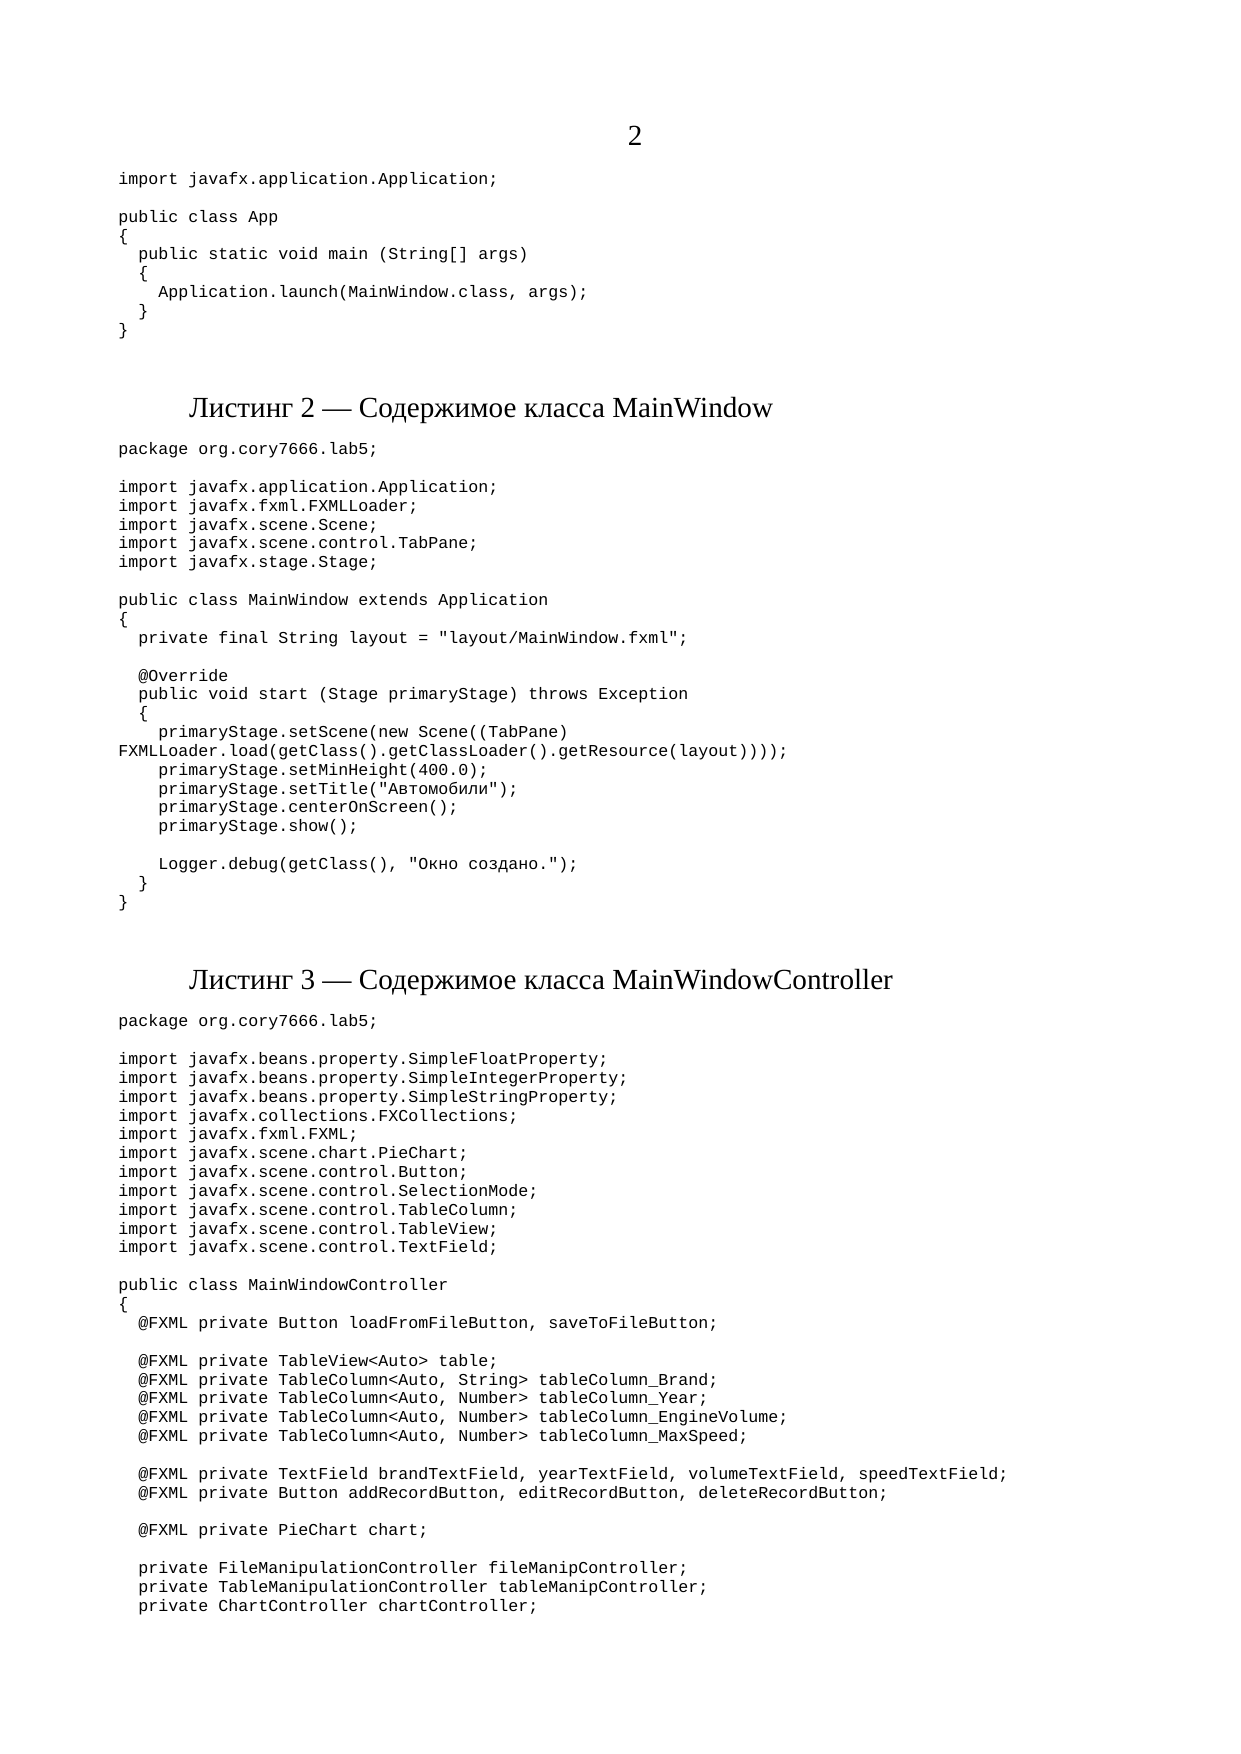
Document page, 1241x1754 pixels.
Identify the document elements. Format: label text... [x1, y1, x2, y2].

text { [118, 611, 1152, 629]
text import javafx.beans.property.SimpleStringProperty; [118, 1088, 1152, 1107]
text import javafx.scene.control.SelectionMode; [118, 1182, 1152, 1201]
text public class MainWindow extends Application [118, 592, 1152, 611]
text import javafx.collections.FXCollections; [118, 1107, 1152, 1126]
text primaryStage.setMinHeight(400.0); [118, 761, 1152, 780]
text primaryStage.centerOnScreen(); [118, 799, 1152, 818]
text { [118, 265, 1152, 284]
text @FXML private TableColumn<Auto, Number> tableColumn_MaxSpeed; [118, 1428, 1152, 1446]
text package org.cory7666.lab5; [118, 1013, 1152, 1032]
text { [118, 1296, 1152, 1314]
text } [118, 874, 1152, 893]
text @FXML private TableColumn<Auto, Number> tableColumn_EngineVolume; [118, 1409, 1152, 1428]
text import javafx.scene.chart.PieChart; [118, 1145, 1152, 1164]
text import javafx.application.Application; [118, 171, 1152, 189]
text Листинг 3 — Содержимое класса MainWindowController [118, 962, 1152, 996]
text import javafx.fxml.FXMLLoader; [118, 497, 1152, 516]
text primaryStage.show(); [118, 818, 1152, 837]
text @FXML private TextField brandTextField, yearTextField, volumeTextField, speedTextField; [118, 1465, 1152, 1484]
text private ChartController chartController; [118, 1597, 1152, 1616]
text { [118, 705, 1152, 724]
text primaryStage.setTitle("Автомобили"); [118, 780, 1152, 799]
text import javafx.scene.control.TableColumn; [118, 1201, 1152, 1220]
text import javafx.beans.property.SimpleIntegerProperty; [118, 1069, 1152, 1088]
text } [118, 321, 1152, 340]
text public void start (Stage primaryStage) throws Exception [118, 686, 1152, 705]
text @FXML private Button loadFromFileButton, saveToFileButton; [118, 1314, 1152, 1333]
text import javafx.stage.Stage; [118, 554, 1152, 573]
text @FXML private TableColumn<Auto, Number> tableColumn_Year; [118, 1390, 1152, 1409]
text package org.cory7666.lab5; [118, 441, 1152, 460]
text { [118, 227, 1152, 246]
text Application.launch(MainWindow.class, args); [118, 284, 1152, 302]
text @FXML private PieChart chart; [118, 1522, 1152, 1541]
text @FXML private TableView<Auto> table; [118, 1352, 1152, 1371]
text public static void main (String[] args) [118, 246, 1152, 265]
text Листинг 2 — Содержимое класса MainWindow [118, 391, 1152, 424]
text } [118, 302, 1152, 321]
text public class App [118, 208, 1152, 227]
text } [118, 893, 1152, 912]
text import javafx.scene.Scene; [118, 516, 1152, 535]
text import javafx.application.Application; [118, 478, 1152, 497]
text import javafx.scene.control.Button; [118, 1164, 1152, 1182]
text primaryStage.setScene(new Scene((TabPane) FXMLLoader.load(getClass().getClassLoader().getResource(layout)))); [118, 724, 1152, 761]
text import javafx.scene.control.TableView; [118, 1220, 1152, 1239]
text @FXML private Button addRecordButton, editRecordButton, deleteRecordButton; [118, 1484, 1152, 1503]
text @FXML private TableColumn<Auto, String> tableColumn_Brand; [118, 1371, 1152, 1390]
text private final String layout = "layout/MainWindow.fxml"; [118, 629, 1152, 648]
text private TableManipulationController tableManipController; [118, 1578, 1152, 1597]
text public class MainWindowController [118, 1277, 1152, 1296]
text private FileManipulationController fileManipController; [118, 1559, 1152, 1578]
text import javafx.fxml.FXML; [118, 1126, 1152, 1145]
text @Override [118, 667, 1152, 686]
text Logger.debug(getClass(), "Окно создано."); [118, 856, 1152, 874]
text import javafx.scene.control.TextField; [118, 1239, 1152, 1258]
text import javafx.scene.control.TabPane; [118, 535, 1152, 554]
text import javafx.beans.property.SimpleFloatProperty; [118, 1051, 1152, 1069]
